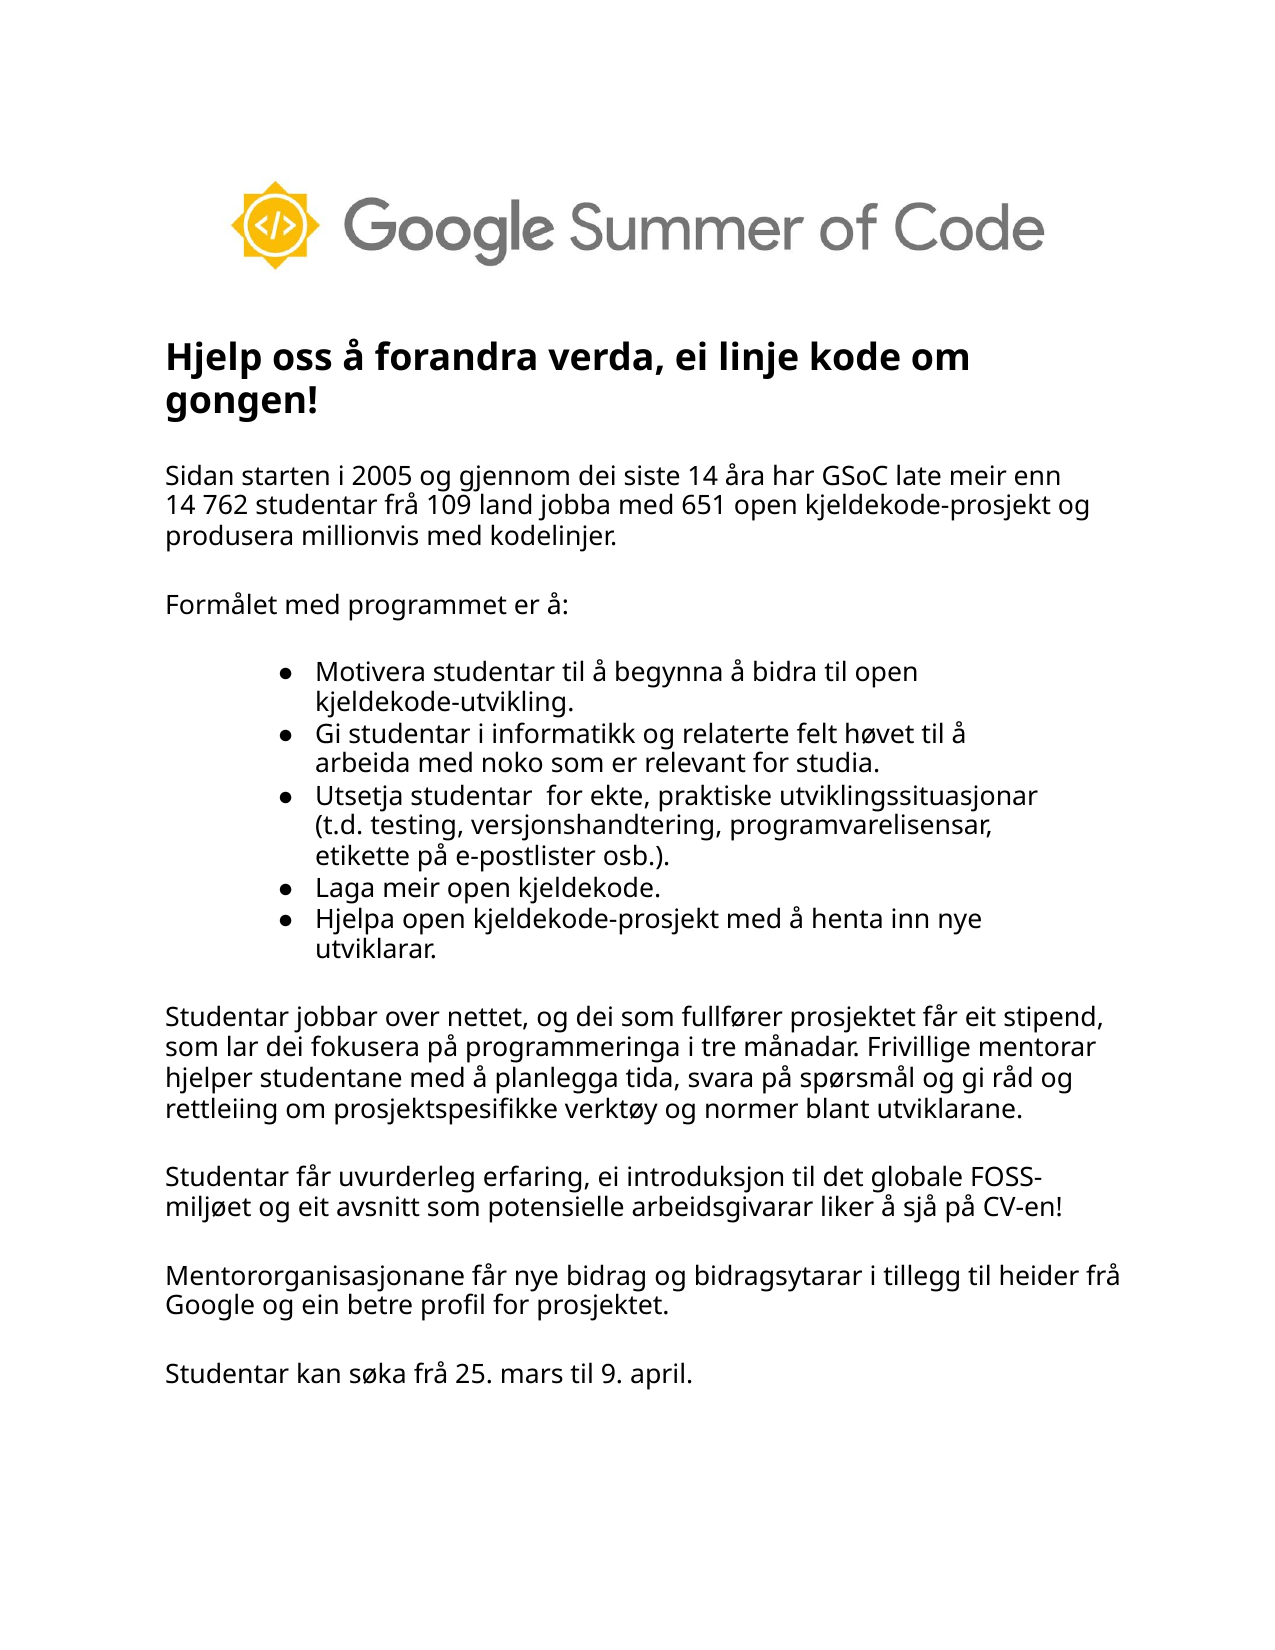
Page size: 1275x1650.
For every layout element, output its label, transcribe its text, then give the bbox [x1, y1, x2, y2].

list Laga meir open kjeldekode. [277, 873, 1162, 904]
text Studentar får uvurderleg erfaring, ei introduksjon til det globale FOSS-miljøet og eit avsnitt som potensielle arbeidsgivarar liker å sjå på CV-en! [165, 1162, 1125, 1224]
text Studentar kan søka frå 25. mars til 9. april. [165, 1358, 1125, 1389]
text Studentar jobbar over nettet, og dei som fullfører prosjektet får eit stipend, som lar dei fokusera på programmeringa i tre månadar. Frivillige mentorar hjelper studentane med å planlegga tida, svara på spørsmål og gi råd og rettleiing om prosjektspesifikke verktøy og normer blant utviklarane. [165, 1002, 1125, 1126]
list Hjelpa open kjeldekode-prosjekt med å henta inn nye utviklarar. [277, 904, 1162, 966]
text Mentororganisasjonane får nye bidrag og bidragsytarar i tillegg til heider frå Google og ein betre profil for prosjektet. [165, 1260, 1125, 1322]
list Utsetja studentar for ekte, praktiske utviklingssituasjonar (t.d. testing, versjonshandtering, programvarelisensar, etikette på e-postlister osb.). [277, 781, 1162, 873]
list Motivera studentar til å begynna å bidra til open kjeldekode-utvikling. [277, 657, 1162, 719]
text Sidan starten i 2005 og gjennom dei siste 14 åra har GSoC late meir enn 14 762 studentar frå 109 land jobba med 651 open kjeldekode-prosjekt og produsera millionvis med kodelinjer. [165, 461, 1125, 553]
text Hjelp oss å forandra verda, ei linje kode om gongen! [165, 112, 1125, 424]
picture [166, 112, 1109, 338]
text Formålet med programmet er å: [165, 590, 1125, 621]
list Gi studentar i informatikk og relaterte felt høvet til å arbeida med noko som er relevant for studia. [277, 719, 1162, 781]
